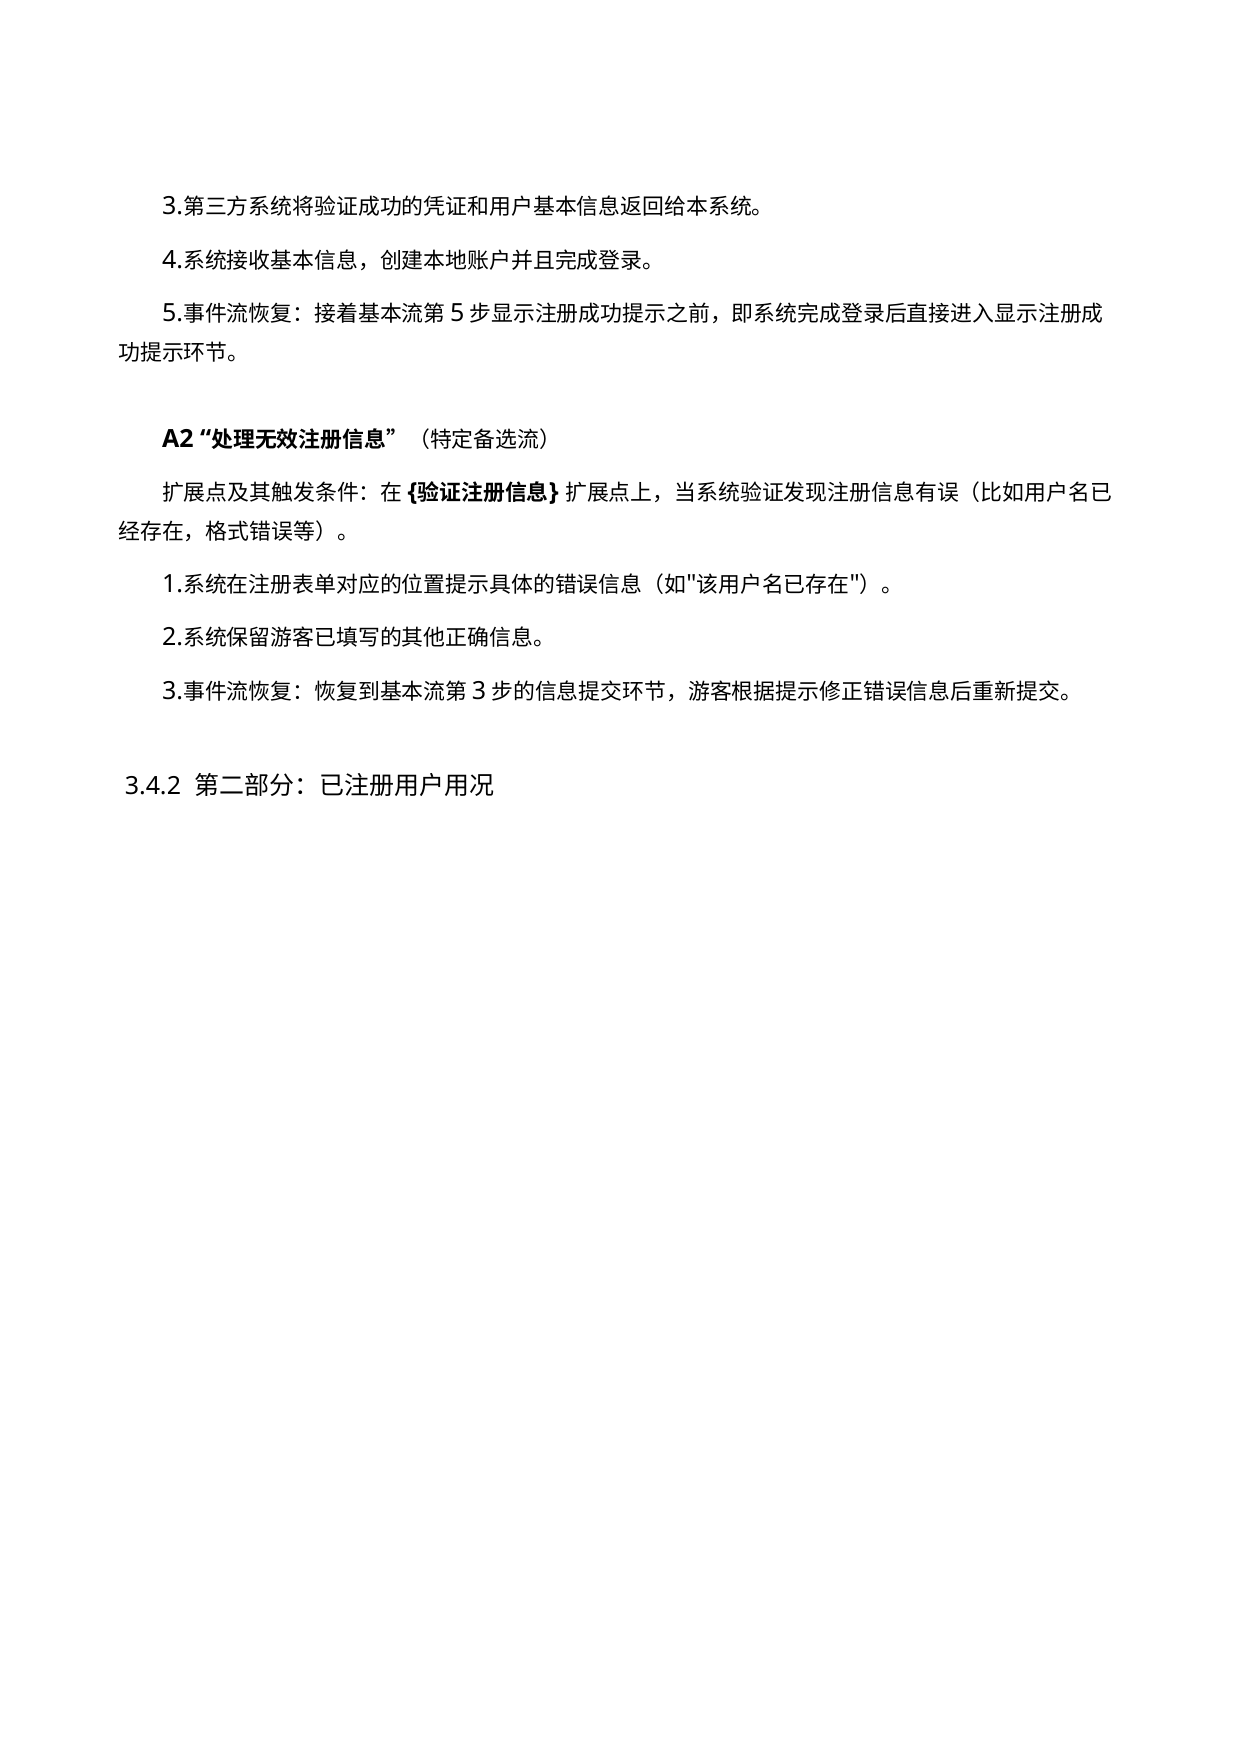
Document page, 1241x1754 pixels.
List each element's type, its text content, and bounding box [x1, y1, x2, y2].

text 3.事件流恢复：恢复到基本流第3步的信息提交环节，游客根据提示修正错误信息后重新提交。 [118, 673, 1122, 707]
text 4.系统接收基本信息，创建本地账户并且完成登录。 [118, 241, 1122, 275]
text 扩展点及其触发条件：在 {验证注册信息} 扩展点上，当系统验证发现注册信息有误（比如用户名已经存在，格式错误等）。 [118, 474, 1122, 546]
subtitle 第二部分：已注册用户用况 [118, 766, 1122, 802]
text A2 “处理无效注册信息”（特定备选流） [118, 420, 1122, 454]
text 1.系统在注册表单对应的位置提示具体的错误信息（如"该用户名已存在"）。 [118, 565, 1122, 599]
text 2.系统保留游客已填写的其他正确信息。 [118, 619, 1122, 653]
text 5.事件流恢复：接着基本流第5步显示注册成功提示之前，即系统完成登录后直接进入显示注册成功提示环节。 [118, 295, 1122, 367]
text 3.第三方系统将验证成功的凭证和用户基本信息返回给本系统。 [118, 188, 1122, 222]
